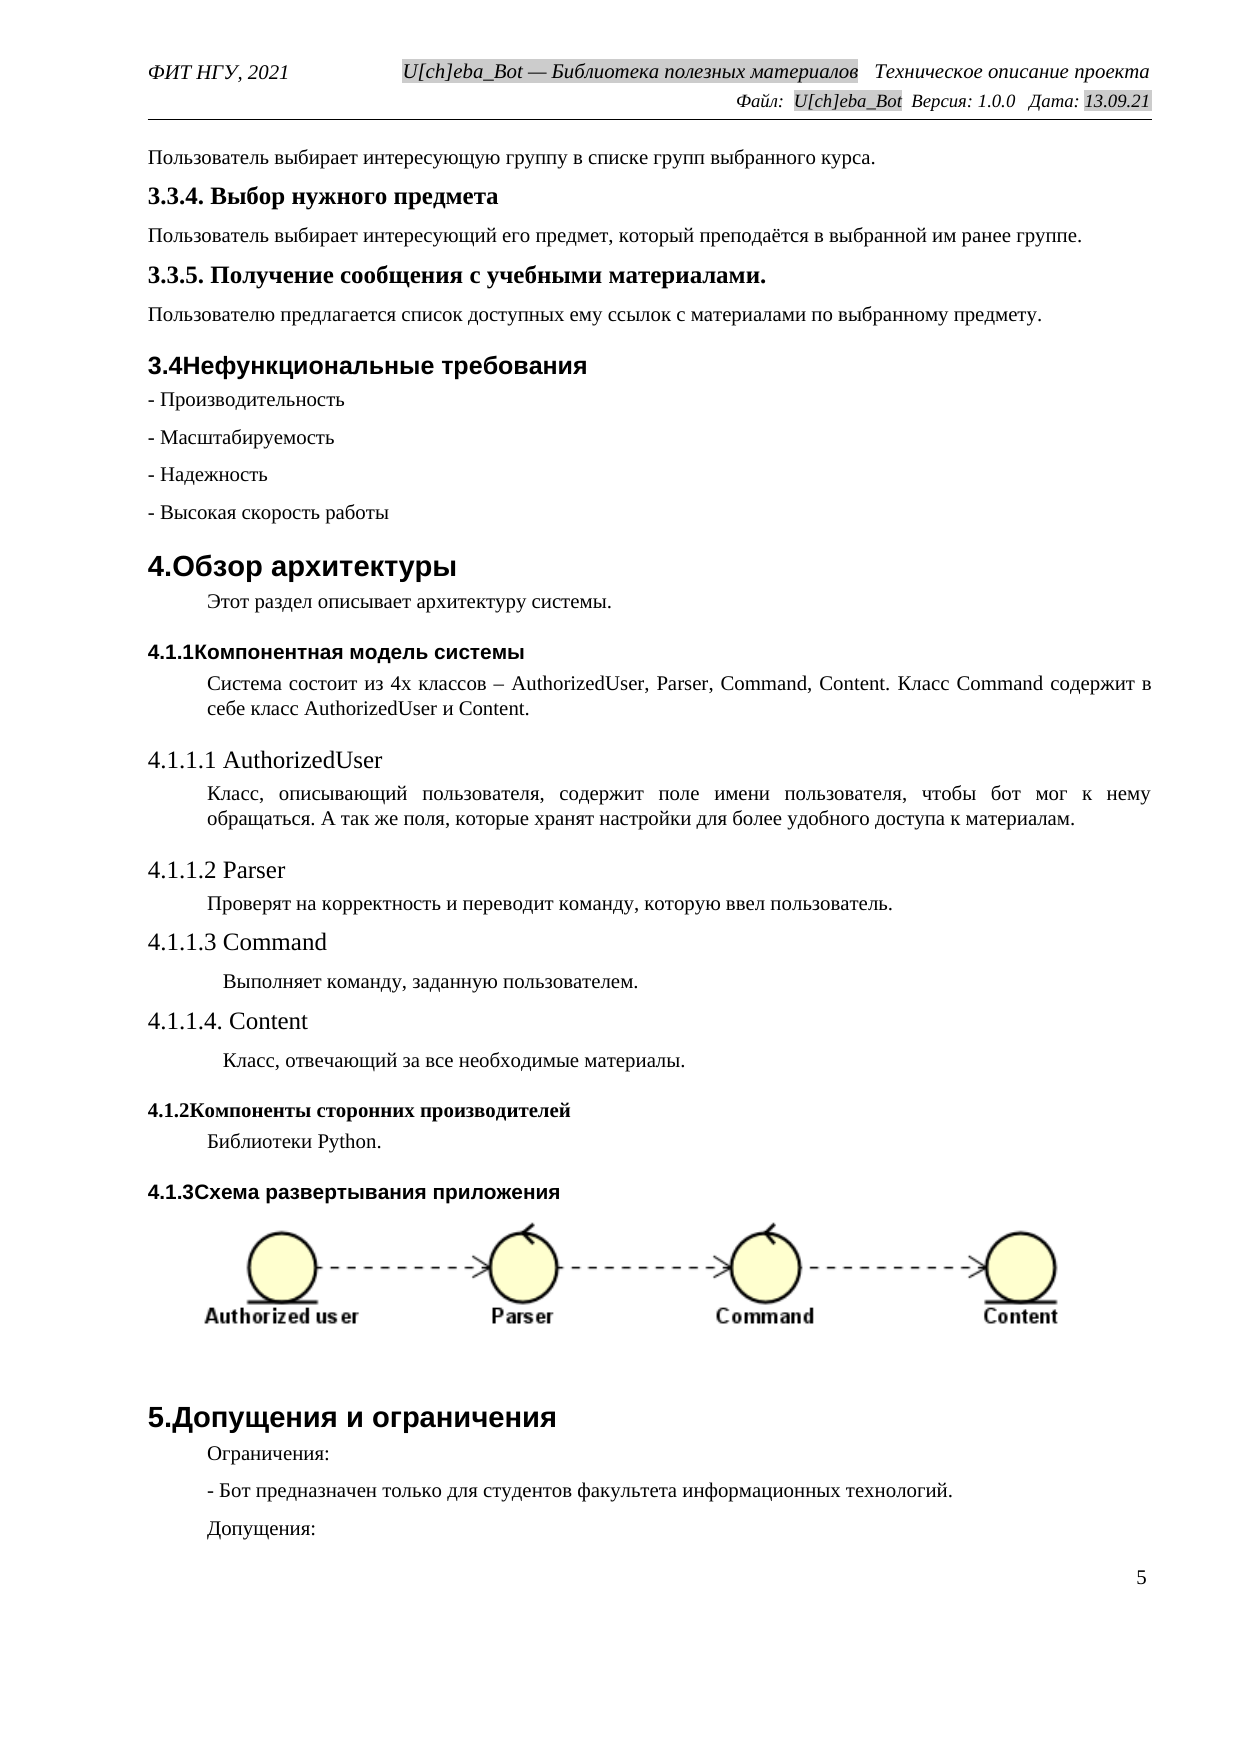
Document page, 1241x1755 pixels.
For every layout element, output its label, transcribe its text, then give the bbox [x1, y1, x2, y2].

text Библиотеки Python. [207, 1128, 1152, 1153]
text Проверят на корректность и переводит команду, которую ввел пользователь. [207, 890, 1152, 915]
text Выполняет команду, заданную пользователем. [148, 968, 1152, 993]
text Ограничения: [207, 1440, 1152, 1465]
subtitle Нефункциональные требования [148, 351, 1152, 380]
subtitle Допущения и ограничения [148, 1400, 1152, 1434]
text Класс, отвечающий за все необходимые материалы. [148, 1047, 1152, 1072]
text - Масштабируемость [148, 424, 1152, 449]
subtitle AuthorizedUser [148, 745, 1152, 773]
text 4.1.1.4. Content [148, 1006, 1152, 1035]
text Система состоит из 4х классов – AuthorizedUser, Parser, Command, Content. Класс Command содержит в себе класс AuthorizedUser и Content. [207, 670, 1152, 720]
text Класс, описывающий пользователя, содержит поле имени пользователя, чтобы бот мог к нему обращаться. А так же поля, которые хранят настройки для более удобного доступа к материалам. [207, 780, 1152, 830]
subtitle Компонентная модель системы [148, 638, 1152, 663]
text 3.3.4. Выбор нужного предмета [148, 181, 1152, 210]
text - Производительность [148, 386, 1152, 411]
text 3.3.5. Получение сообщения с учебными материалами. [148, 260, 1152, 289]
subtitle Компоненты сторонних производителей [148, 1097, 1152, 1122]
text Пользователь выбирает интересующую группу в списке групп выбранного курса. [148, 144, 1152, 169]
text Пользователь выбирает интересующий его предмет, который преподаётся в выбранной им ранее группе. [148, 222, 1152, 247]
subtitle Схема развертывания приложения [148, 1178, 1152, 1203]
picture [177, 1209, 1123, 1352]
text 4.1.1.3 Command [148, 927, 1152, 956]
text Пользователю предлагается список доступных ему ссылок с материалами по выбранному предмету. [148, 301, 1152, 326]
subtitle Обзор архитектуры [148, 549, 1152, 582]
text Допущения: [207, 1515, 1152, 1540]
text Этот раздел описывает архитектуру системы. [207, 588, 1152, 613]
text - Надежность [148, 461, 1152, 486]
subtitle Parser [148, 855, 1152, 883]
text - Высокая скорость работы [148, 499, 1152, 524]
text - Бот предназначен только для студентов факультета информационных технологий. [207, 1477, 1152, 1502]
